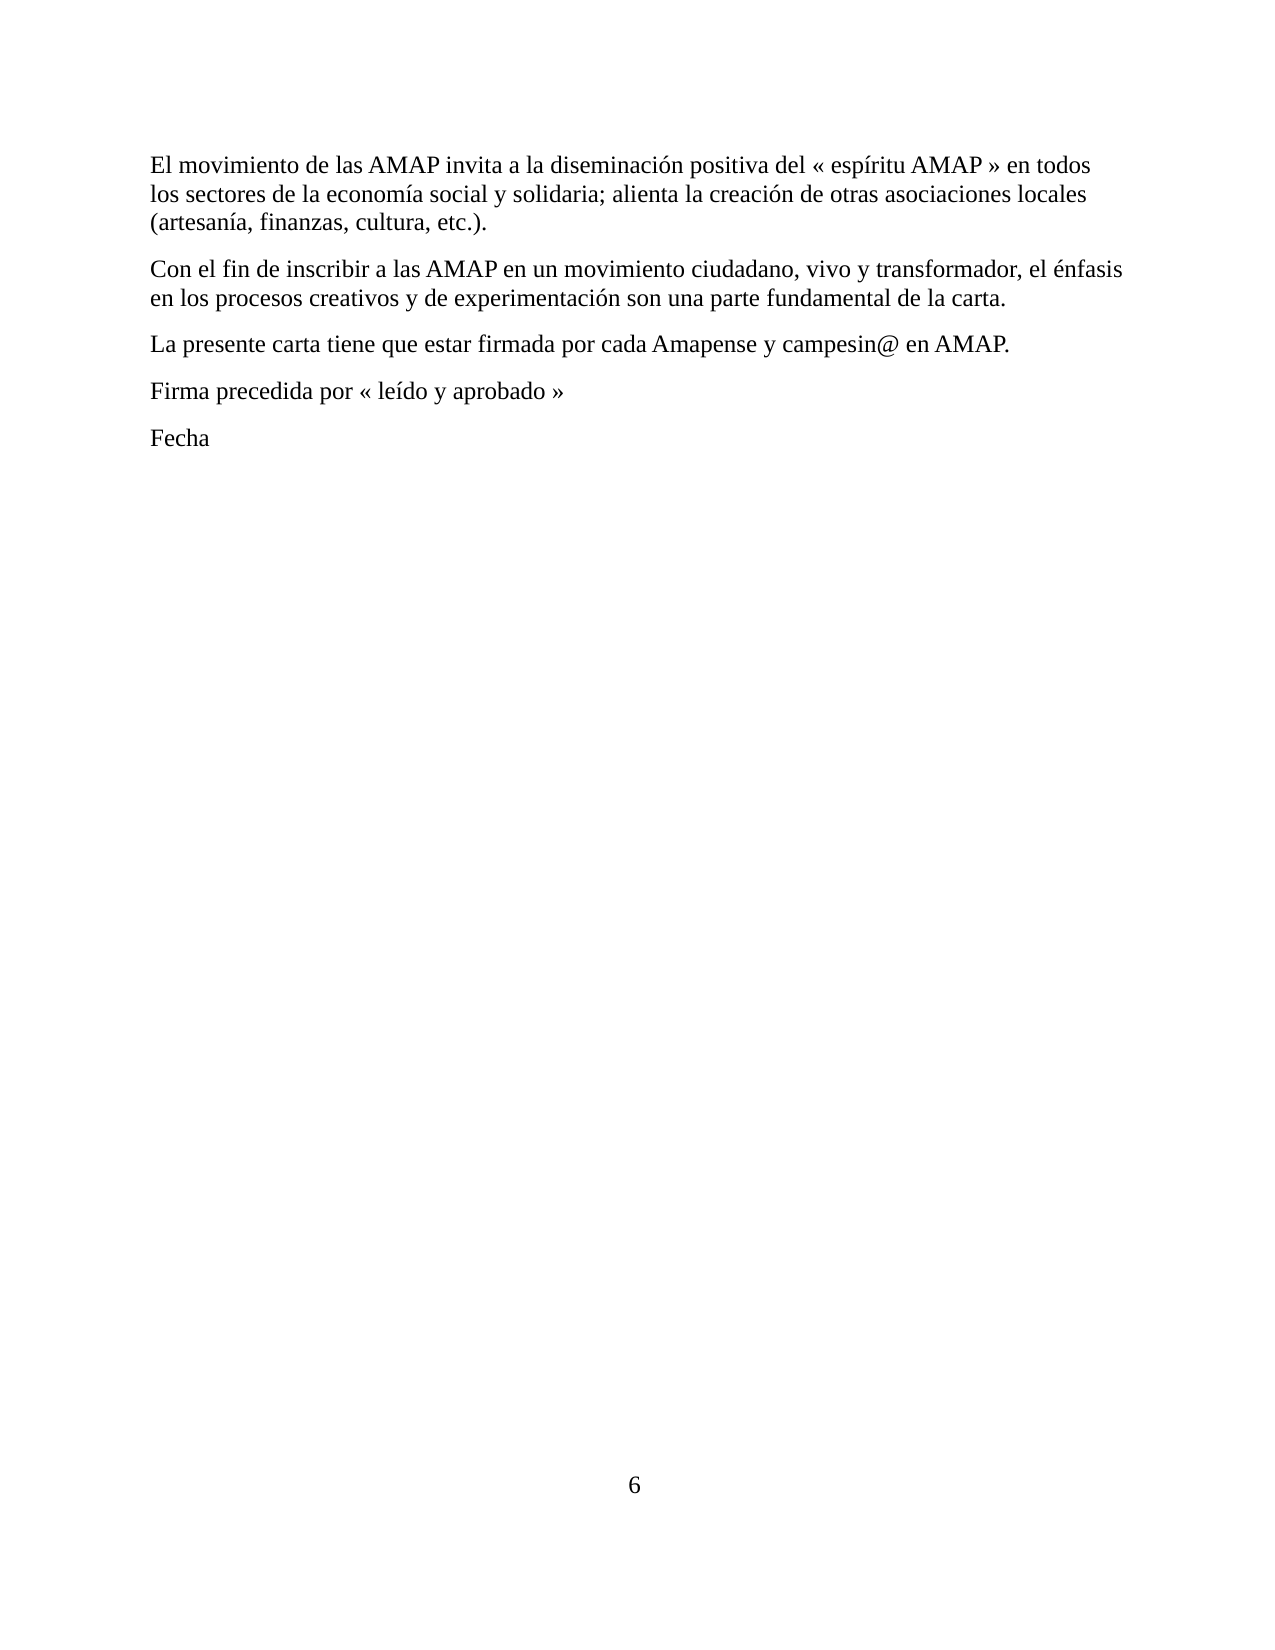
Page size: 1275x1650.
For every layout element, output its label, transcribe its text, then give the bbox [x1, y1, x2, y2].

text La presente carta tiene que estar firmada por cada Amapense y campesin@ en AMAP. [150, 329, 1125, 358]
text Con el fin de inscribir a las AMAP en un movimiento ciudadano, vivo y transformador, el énfasis en los procesos creativos y de experimentación son una parte fundamental de la carta. [150, 254, 1125, 312]
text El movimiento de las AMAP invita a la diseminación positiva del « espíritu AMAP » en todos los sectores de la economía social y solidaria; alienta la creación de otras asociaciones locales (artesanía, finanzas, cultura, etc.). [150, 150, 1125, 236]
text Firma precedida por « leído y aprobado » [150, 376, 1125, 405]
text Fecha [150, 423, 1125, 452]
